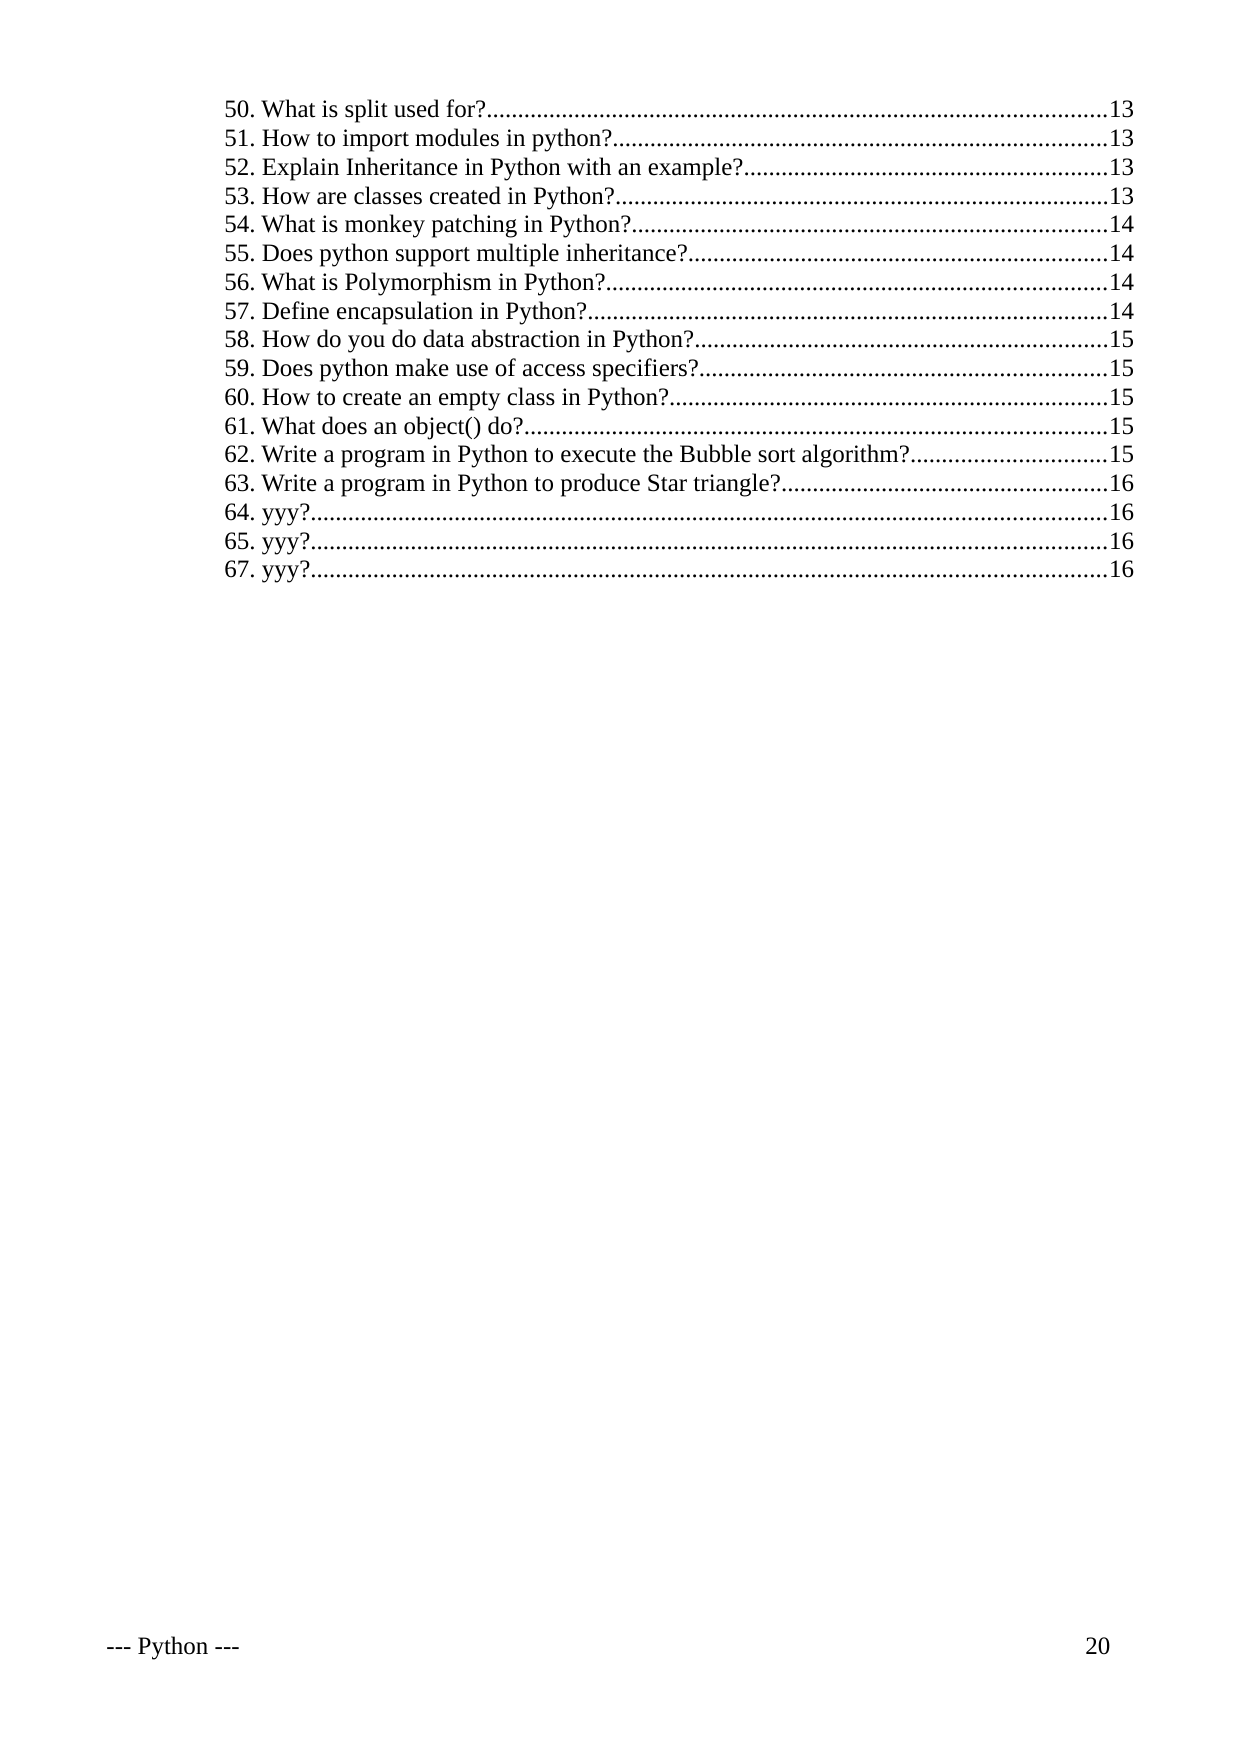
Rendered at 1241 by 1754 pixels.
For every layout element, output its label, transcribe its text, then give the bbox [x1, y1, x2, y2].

text 50. What is split used for? 13 [224, 94, 1134, 123]
text 52. Explain Inheritance in Python with an example? 13 [224, 152, 1134, 181]
text 60. How to create an empty class in Python? 15 [224, 382, 1134, 411]
text 56. What is Polymorphism in Python? 14 [224, 267, 1134, 296]
text 63. Write a program in Python to produce Star triangle? 16 [224, 468, 1134, 497]
text 55. Does python support multiple inheritance? 14 [224, 238, 1134, 267]
text 58. How do you do data abstraction in Python? 15 [224, 324, 1134, 353]
text 64. yyy? 16 [224, 497, 1134, 526]
text 54. What is monkey patching in Python? 14 [224, 209, 1134, 238]
text 51. How to import modules in python? 13 [224, 123, 1134, 152]
text 62. Write a program in Python to execute the Bubble sort algorithm? 15 [224, 439, 1134, 468]
text 57. Define encapsulation in Python? 14 [224, 296, 1134, 324]
text 67. yyy? 16 [224, 554, 1134, 583]
text 61. What does an object() do? 15 [224, 411, 1134, 439]
text 59. Does python make use of access specifiers? 15 [224, 353, 1134, 382]
text 53. How are classes created in Python? 13 [224, 181, 1134, 209]
text 65. yyy? 16 [224, 526, 1134, 554]
